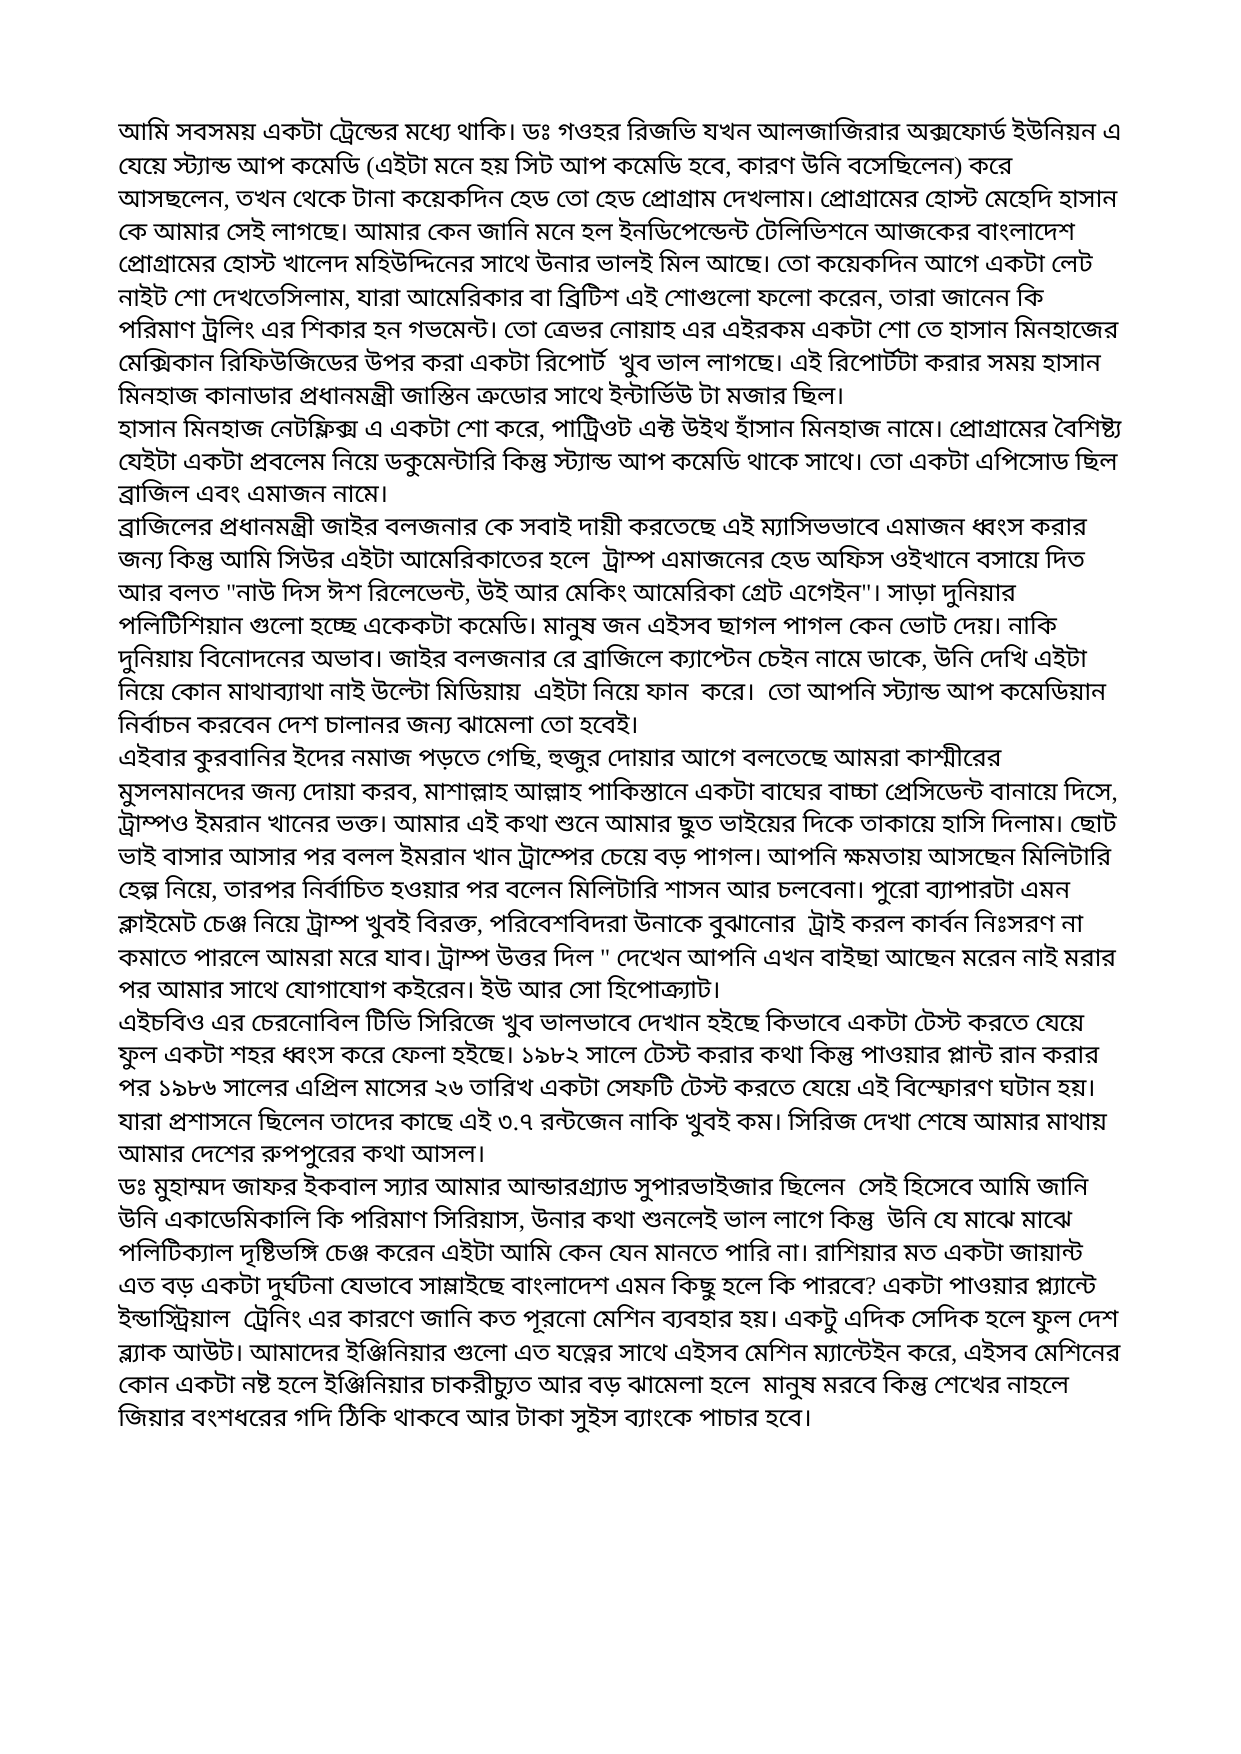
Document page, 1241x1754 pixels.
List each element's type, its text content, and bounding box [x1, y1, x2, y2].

text এইচবিও এর চেরনোবিল টিভি সিরিজে খুব ভালভাবে দেখান হইছে কিভাবে একটা টেস্ট করতে যেয়ে ফুল একটা শহর ধ্বংস করে ফেলা হইছে। ১৯৮২ সালে টেস্ট করার কথা কিন্তু পাওয়ার প্লান্ট রান করার পর ১৯৮৬ সালের এপ্রিল মাসের ২৬ তারিখ একটা সেফটি টেস্ট করতে যেয়ে এই বিস্ফোরণ ঘটান হয়। যারা প্রশাসনে ছিলেন তাদের কাছে এই ৩.৭ রন্টজেন নাকি খুবই কম। সিরিজ দেখা শেষে আমার মাথায় আমার দেশের রুপপুরের কথা আসল। [118, 1009, 1122, 1173]
text এইবার কুরবানির ইদের নমাজ পড়তে গেছি, হুজুর দোয়ার আগে বলতেছে আমরা কাশ্মীরের মুসলমানদের জন্য দোয়া করব, মাশাল্লাহ আল্লাহ পাকিস্তানে একটা বাঘের বাচ্চা প্রেসিডেন্ট বানায়ে দিসে, ট্রাম্পও ইমরান খানের ভক্ত। আমার এই কথা শুনে আমার ছুত ভাইয়ের দিকে তাকায়ে হাসি দিলাম। ছোট ভাই বাসার আসার পর বলল ইমরান খান ট্রাম্পের চেয়ে বড় পাগল। আপনি ক্ষমতায় আসছেন মিলিটারি হেল্প নিয়ে, তারপর নির্বাচিত হওয়ার পর বলেন মিলিটারি শাসন আর চলবেনা। পুরো ব্যাপারটা এমন ক্লাইমেট চেঞ্জ নিয়ে ট্রাম্প খুবই বিরক্ত, পরিবেশবিদরা উনাকে বুঝানোর ট্রাই করল কার্বন নিঃসরণ না কমাতে পারলে আমরা মরে যাব। ট্রাম্প উত্তর দিল " দেখেন আপনি এখন বাইছা আছেন মরেন নাই মরার পর আমার সাথে যোগাযোগ কইরেন। ইউ আর সো হিপোক্র্যাট। [118, 743, 1122, 1009]
text ডঃ মুহাম্মদ জাফর ইকবাল স্যার আমার আন্ডারগ্র্যাড সুপারভাইজার ছিলেন সেই হিসেবে আমি জানি উনি একাডেমিকালি কি পরিমাণ সিরিয়াস, উনার কথা শুনলেই ভাল লাগে কিন্তু উনি যে মাঝে মাঝে পলিটিক্যাল দৃষ্টিভঙ্গি চেঞ্জ করেন এইটা আমি কেন যেন মানতে পারি না। রাশিয়ার মত একটা জায়ান্ট এত বড় একটা দুর্ঘটনা যেভাবে সাম্লাইছে বাংলাদেশ এমন কিছু হলে কি পারবে? একটা পাওয়ার প্ল্যান্টে ইন্ডাস্ট্রিয়াল ট্রেনিং এর কারণে জানি কত পূরনো মেশিন ব্যবহার হয়। একটু এদিক সেদিক হলে ফুল দেশ ব্ল্যাক আউট। আমাদের ইঞ্জিনিয়ার গুলো এত যত্নের সাথে এইসব মেশিন ম্যান্টেইন করে, এইসব মেশিনের কোন একটা নষ্ট হলে ইঞ্জিনিয়ার চাকরীচ্যুত আর বড় ঝামেলা হলে মানুষ মরবে কিন্তু শেখের নাহলে জিয়ার বংশধরের গদি ঠিকি থাকবে আর টাকা সুইস ব্যাংকে পাচার হবে। [118, 1173, 1122, 1436]
text ব্রাজিলের প্রধানমন্ত্রী জাইর বলজনার কে সবাই দায়ী করতেছে এই ম্যাসিভভাবে এমাজন ধ্বংস করার জন্য কিন্তু আমি সিউর এইটা আমেরিকাতের হলে ট্রাম্প এমাজনের হেড অফিস ওইখানে বসায়ে দিত আর বলত "নাউ দিস ঈশ রিলেভেন্ট, উই আর মেকিং আমেরিকা গ্রেট এগেইন"। সাড়া দুনিয়ার পলিটিশিয়ান গুলো হচ্ছে একেকটা কমেডি। মানুষ জন এইসব ছাগল পাগল কেন ভোট দেয়। নাকি দুনিয়ায় বিনোদনের অভাব। জাইর বলজনার রে ব্রাজিলে ক্যাপ্টেন চেইন নামে ডাকে, উনি দেখি এইটা নিয়ে কোন মাথাব্যাথা নাই উল্টো মিডিয়ায় এইটা নিয়ে ফান করে। তো আপনি স্ট্যান্ড আপ কমেডিয়ান নির্বাচন করবেন দেশ চালানর জন্য ঝামেলা তো হবেই। [118, 513, 1122, 743]
text হাসান মিনহাজ নেটফ্লিক্স এ একটা শো করে, পাট্রিওট এক্ট উইথ হাঁসান মিনহাজ নামে। প্রোগ্রামের বৈশিষ্ট্য যেইটা একটা প্রবলেম নিয়ে ডকুমেন্টারি কিন্তু স্ট্যান্ড আপ কমেডি থাকে সাথে। তো একটা এপিসোড ছিল ব্রাজিল এবং এমাজন নামে। [118, 414, 1122, 513]
text আমি সবসময় একটা ট্রেন্ডের মধ্যে থাকি। ডঃ গওহর রিজভি যখন আলজাজিরার অক্সফোর্ড ইউনিয়ন এ যেয়ে স্ট্যান্ড আপ কমেডি (এইটা মনে হয় সিট আপ কমেডি হবে, কারণ উনি বসেছিলেন) করে আসছলেন, তখন থেকে টানা কয়েকদিন হেড তো হেড প্রোগ্রাম দেখলাম। প্রোগ্রামের হোস্ট মেহেদি হাসান কে আমার সেই লাগছে। আমার কেন জানি মনে হল ইনডিপেন্ডেন্ট টেলিভিশনে আজকের বাংলাদেশ প্রোগ্রামের হোস্ট খালেদ মহিউদ্দিনের সাথে উনার ভালই মিল আছে। তো কয়েকদিন আগে একটা লেট নাইট শো দেখতেসিলাম, যারা আমেরিকার বা ব্রিটিশ এই শোগুলো ফলো করেন, তারা জানেন কি পরিমাণ ট্রলিং এর শিকার হন গভমেন্ট। তো ত্রেভর নোয়াহ এর এইরকম একটা শো তে হাসান মিনহাজের মেক্সিকান রিফিউজিডের উপর করা একটা রিপোর্ট খুব ভাল লাগছে। এই রিপোর্টটা করার সময় হাসান মিনহাজ কানাডার প্রধানমন্ত্রী জাস্তিন ত্রুডোর সাথে ইন্টার্ভিউ টা মজার ছিল। [118, 118, 1122, 414]
